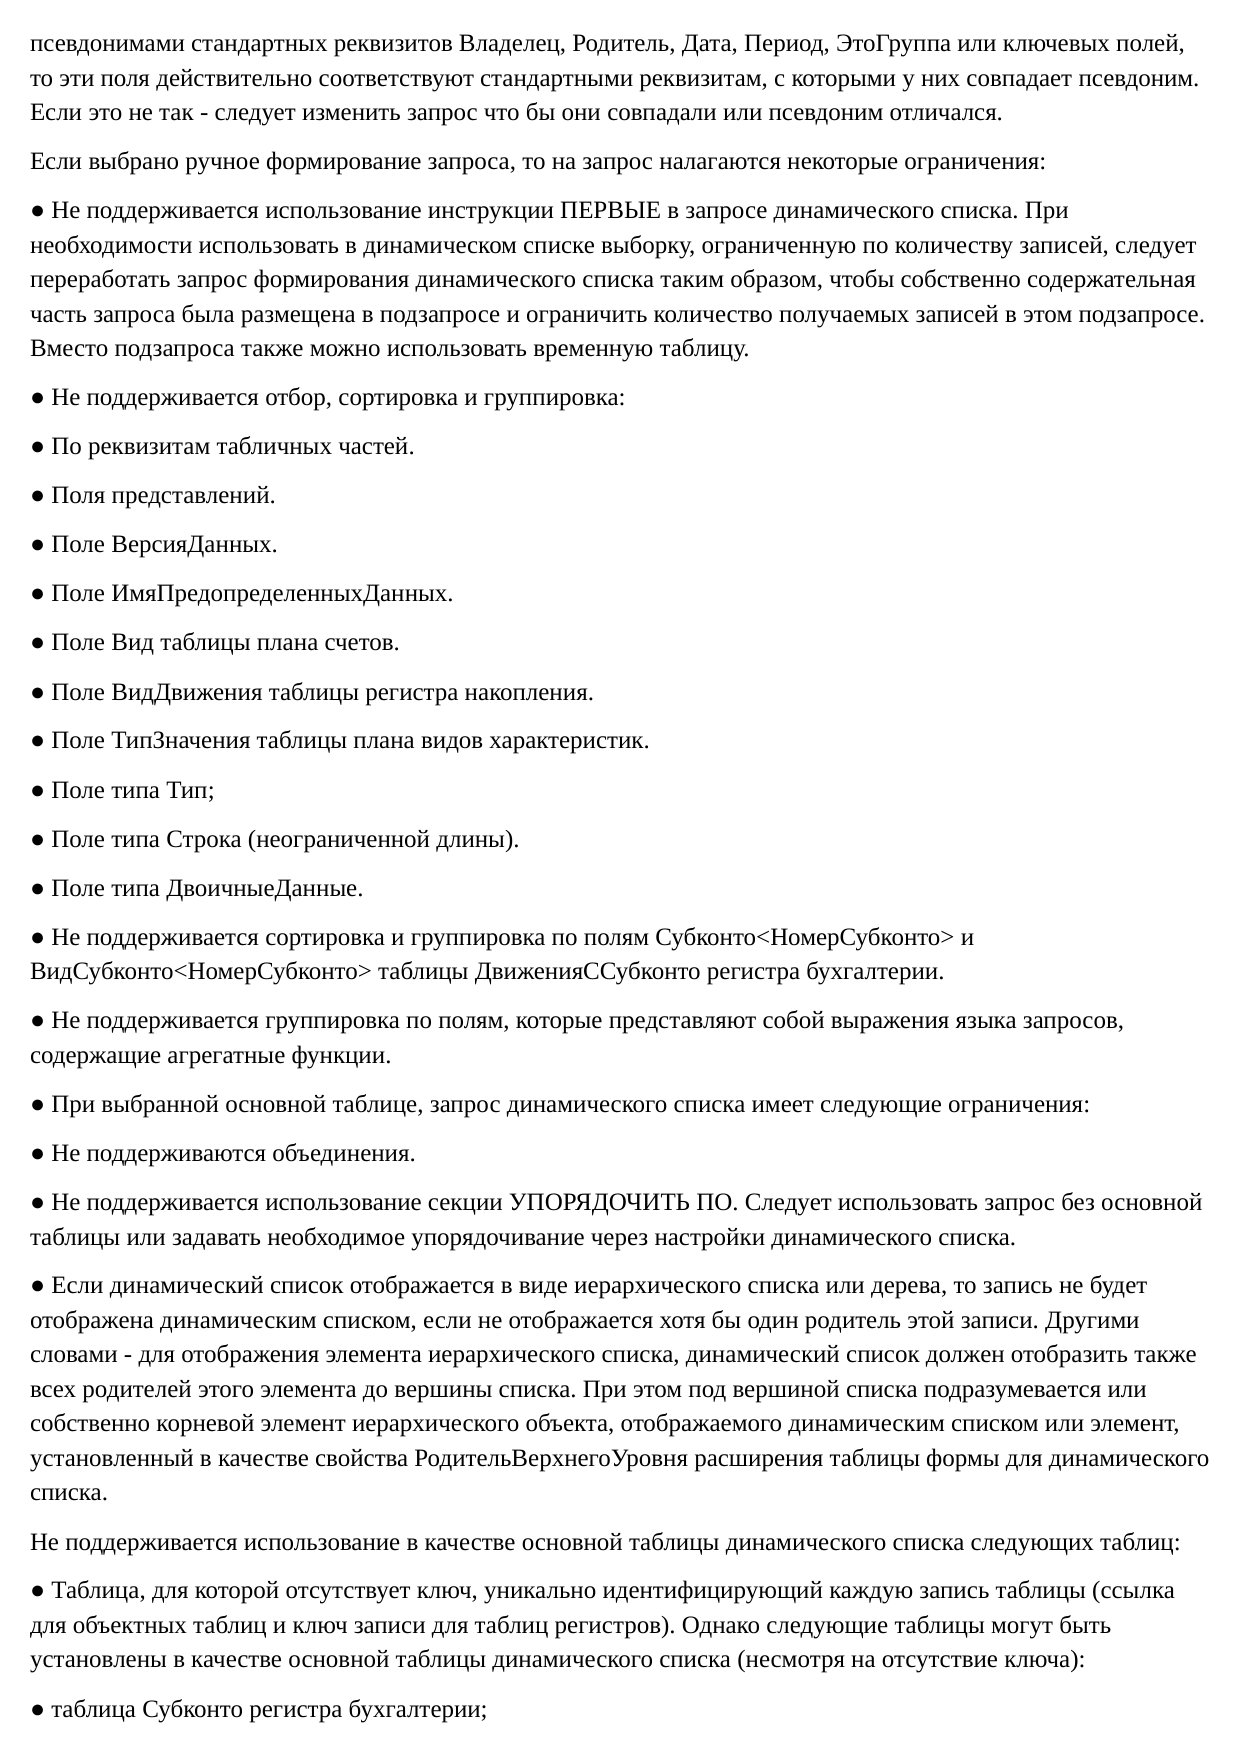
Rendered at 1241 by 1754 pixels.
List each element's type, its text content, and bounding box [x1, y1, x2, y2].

text ● Не поддерживается сортировка и группировка по полям Субконто<НомерСубконто> и ВидСубконто<НомерСубконто> таблицы ДвиженияССубконто регистра бухгалтерии. [30, 922, 1211, 985]
text ● Не поддерживается использование секции УПОРЯДОЧИТЬ ПО. Следует использовать запрос без основной таблицы или задавать необходимое упорядочивание через настройки динамического списка. [30, 1187, 1211, 1250]
text ● Поле ВидДвижения таблицы регистра накопления. [30, 677, 1211, 705]
text ● Поле ТипЗначения таблицы плана видов характеристик. [30, 726, 1211, 754]
text ● Поле типа Тип; [30, 775, 1211, 803]
text ● По реквизитам табличных частей. [30, 431, 1211, 460]
text Не поддерживается использование в качестве основной таблицы динамического списка следующих таблиц: [30, 1527, 1211, 1555]
text ● Не поддерживается группировка по полям, которые представляют собой выражения языка запросов, содержащие агрегатные функции. [30, 1005, 1211, 1069]
text Если выбрано ручное формирование запроса, то на запрос налагаются некоторые ограничения: [30, 146, 1211, 175]
text ● Таблица, для которой отсутствует ключ, уникально идентифицирующий каждую запись таблицы (ссылка для объектных таблиц и ключ записи для таблиц регистров). Однако следующие таблицы могут быть установлены в качестве основной таблицы динамического списка (несмотря на отсутствие ключа): [30, 1576, 1211, 1673]
text ● Поле Вид таблицы плана счетов. [30, 627, 1211, 656]
text ● Не поддерживается отбор, сортировка и группировка: [30, 382, 1211, 411]
text ● При выбранной основной таблице, запрос динамического списка имеет следующие ограничения: [30, 1089, 1211, 1118]
text ● Поле ИмяПредопределенныхДанных. [30, 578, 1211, 607]
text ● Поля представлений. [30, 480, 1211, 509]
text ● таблица Субконто регистра бухгалтерии; [30, 1694, 1211, 1722]
text ● Поле типа ДвоичныеДанные. [30, 873, 1211, 902]
text псевдонимами стандартных реквизитов Владелец, Родитель, Дата, Период, ЭтоГруппа или ключевых полей, то эти поля действительно соответствуют стандартными реквизитам, с которыми у них совпадает псевдоним. Если это не так ‑ следует изменить запрос что бы они совпадали или псевдоним отличался. [30, 28, 1211, 126]
text ● Поле типа Строка (неограниченной длины). [30, 824, 1211, 852]
text ● Не поддерживаются объединения. [30, 1138, 1211, 1167]
text ● Если динамический список отображается в виде иерархического списка или дерева, то запись не будет отображена динамическим списком, если не отображается хотя бы один родитель этой записи. Другими словами ‑ для отображения элемента иерархического списка, динамический список должен отобразить также всех родителей этого элемента до вершины списка. При этом под вершиной списка подразумевается или собственно корневой элемент иерархического объекта, отображаемого динамическим списком или элемент, установленный в качестве свойства РодительВерхнегоУровня расширения таблицы формы для динамического списка. [30, 1271, 1211, 1506]
text ● Поле ВерсияДанных. [30, 529, 1211, 558]
text ● Не поддерживается использование инструкции ПЕРВЫЕ в запросе динамического списка. При необходимости использовать в динамическом списке выборку, ограниченную по количеству записей, следует переработать запрос формирования динамического списка таким образом, чтобы собственно содержательная часть запроса была размещена в подзапросе и ограничить количество получаемых записей в этом подзапросе. Вместо подзапроса также можно использовать временную таблицу. [30, 195, 1211, 362]
